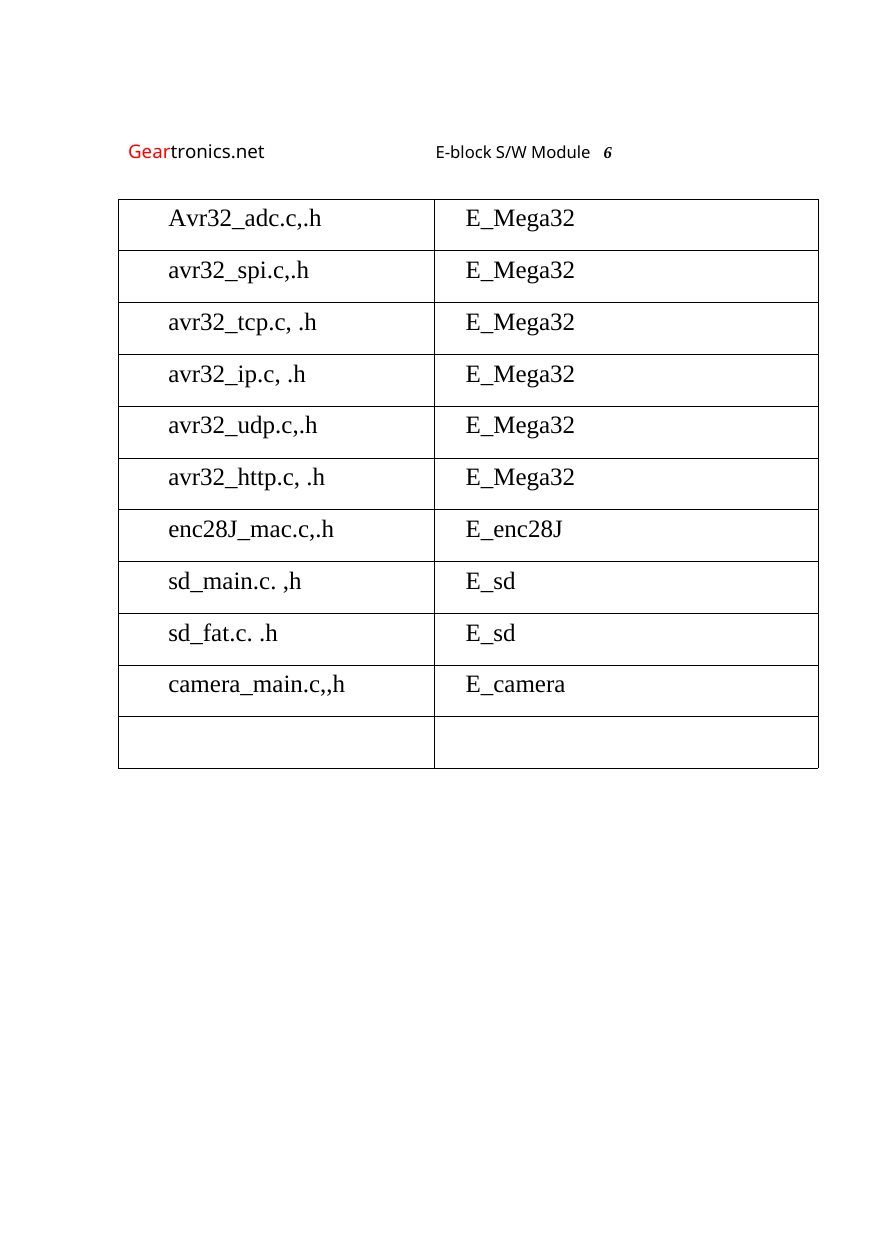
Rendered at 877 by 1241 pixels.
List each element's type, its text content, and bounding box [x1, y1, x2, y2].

table_cell E_Mega32 [435, 303, 818, 354]
table_cell E_Mega32 [435, 355, 818, 406]
table_cell E_Mega32 [435, 407, 818, 457]
table_cell avr32_udp.c,.h [119, 407, 434, 457]
table_cell sd_main.c. ,h [119, 562, 434, 613]
table_cell enc28J_mac.c,.h [119, 510, 434, 561]
table_cell E_Mega32 [435, 200, 818, 250]
table_cell E_enc28J [435, 510, 818, 561]
table_cell Avr32_adc.c,.h [119, 200, 434, 250]
table_cell E_sd [435, 562, 818, 613]
table_cell avr32_ip.c, .h [119, 355, 434, 406]
table_cell E_camera [435, 666, 818, 716]
table_cell avr32_spi.c,.h [119, 251, 434, 302]
table_cell [119, 717, 434, 768]
table_cell E_sd [435, 614, 818, 664]
table_cell [435, 717, 818, 768]
table_cell sd_fat.c. .h [119, 614, 434, 664]
table_cell avr32_tcp.c, .h [119, 303, 434, 354]
table_cell E_Mega32 [435, 251, 818, 302]
table_cell camera_main.c,,h [119, 666, 434, 716]
table_cell avr32_http.c, .h [119, 459, 434, 509]
table_cell E_Mega32 [435, 459, 818, 509]
